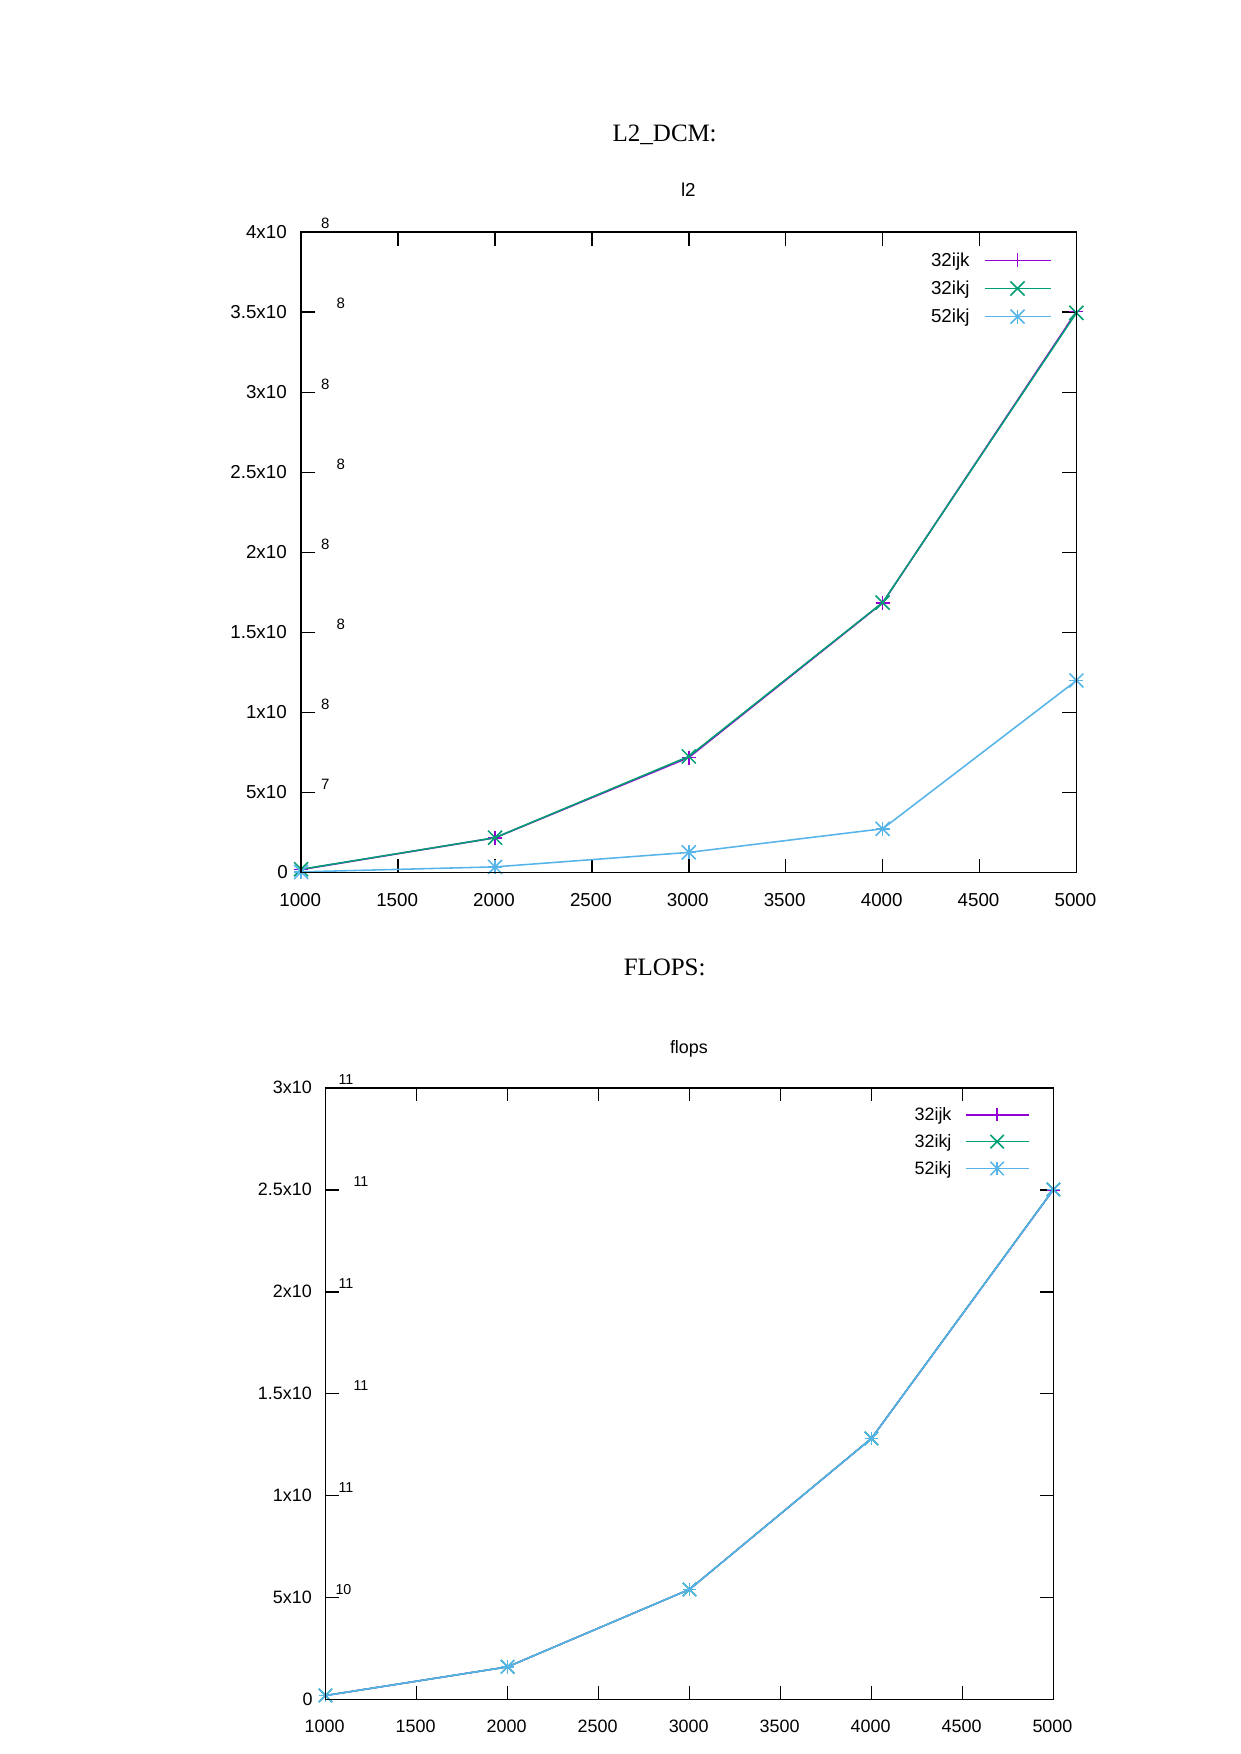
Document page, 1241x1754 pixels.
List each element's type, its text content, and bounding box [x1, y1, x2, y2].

text FLOPS: [177, 952, 1152, 981]
text L2_DCM: [177, 118, 1152, 147]
